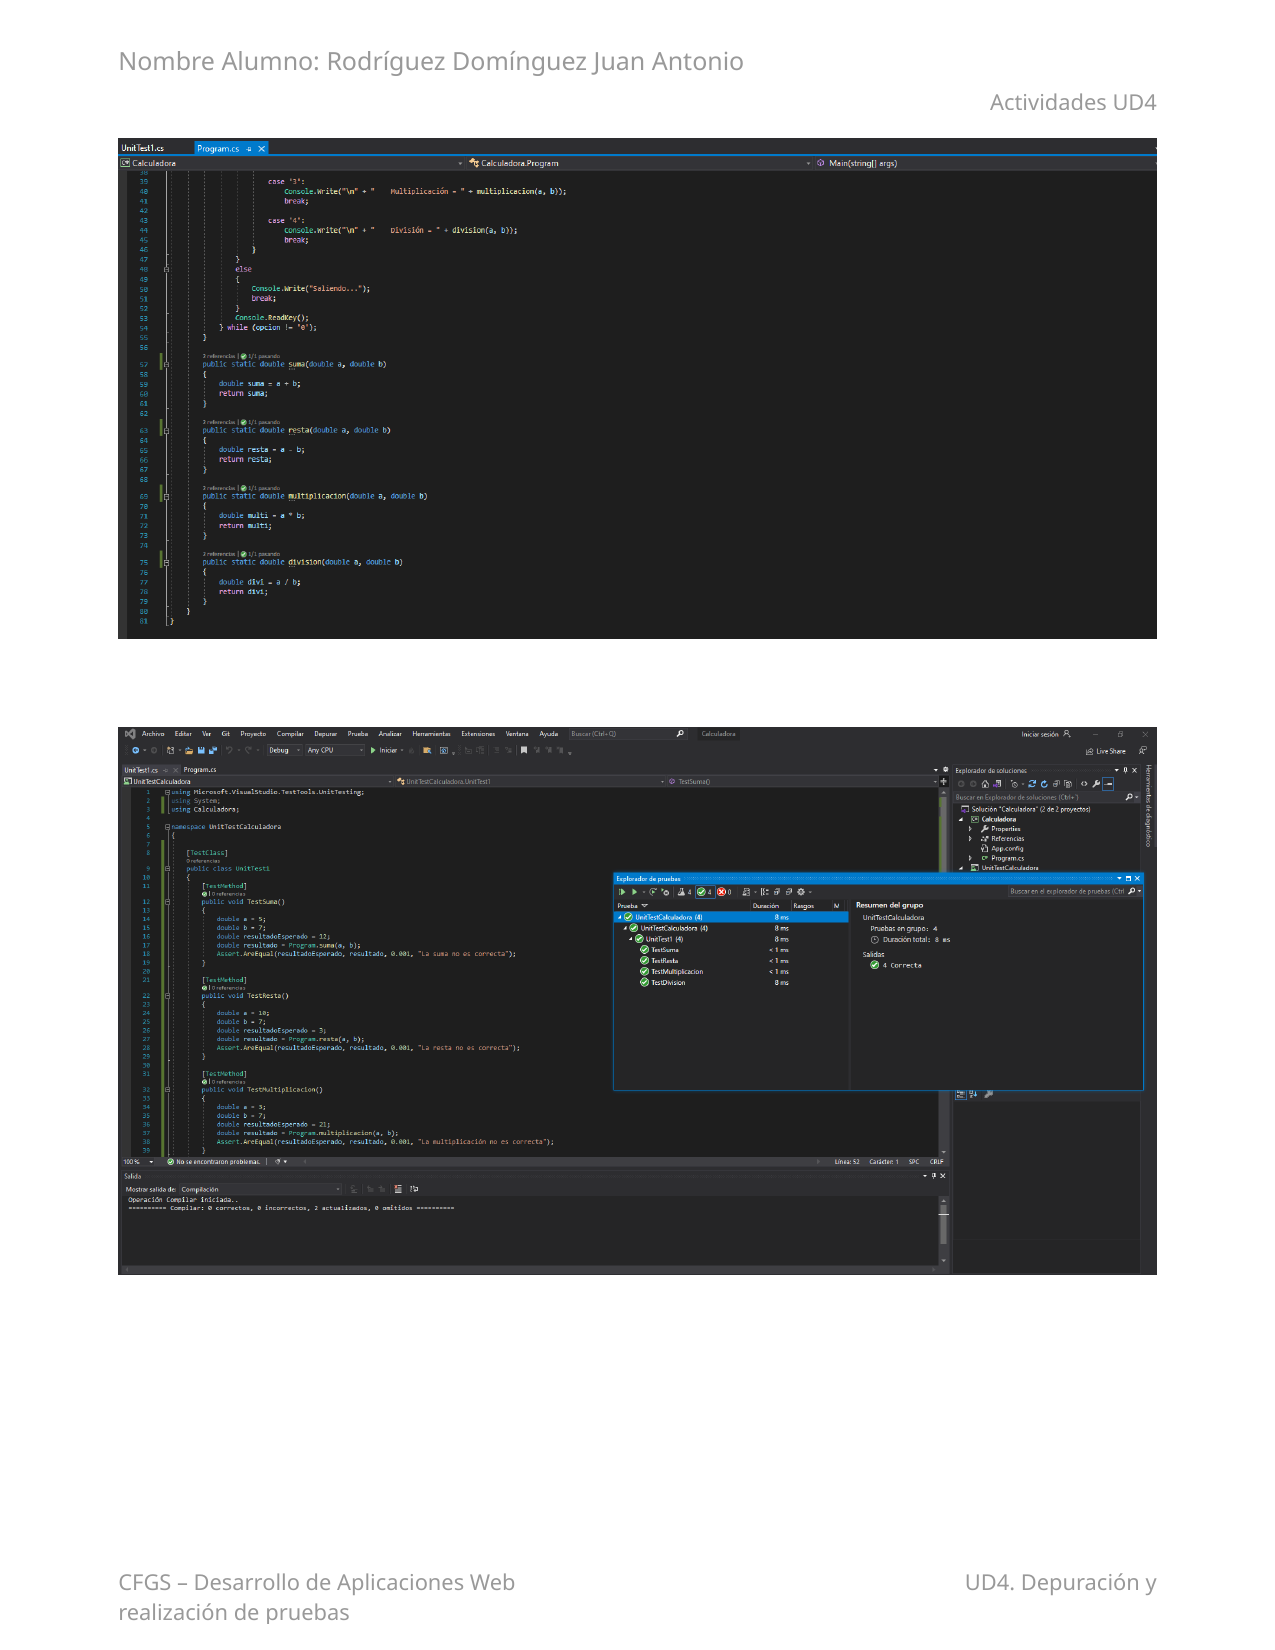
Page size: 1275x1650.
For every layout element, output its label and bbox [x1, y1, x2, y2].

picture [118, 138, 1157, 639]
picture [118, 727, 1157, 1275]
